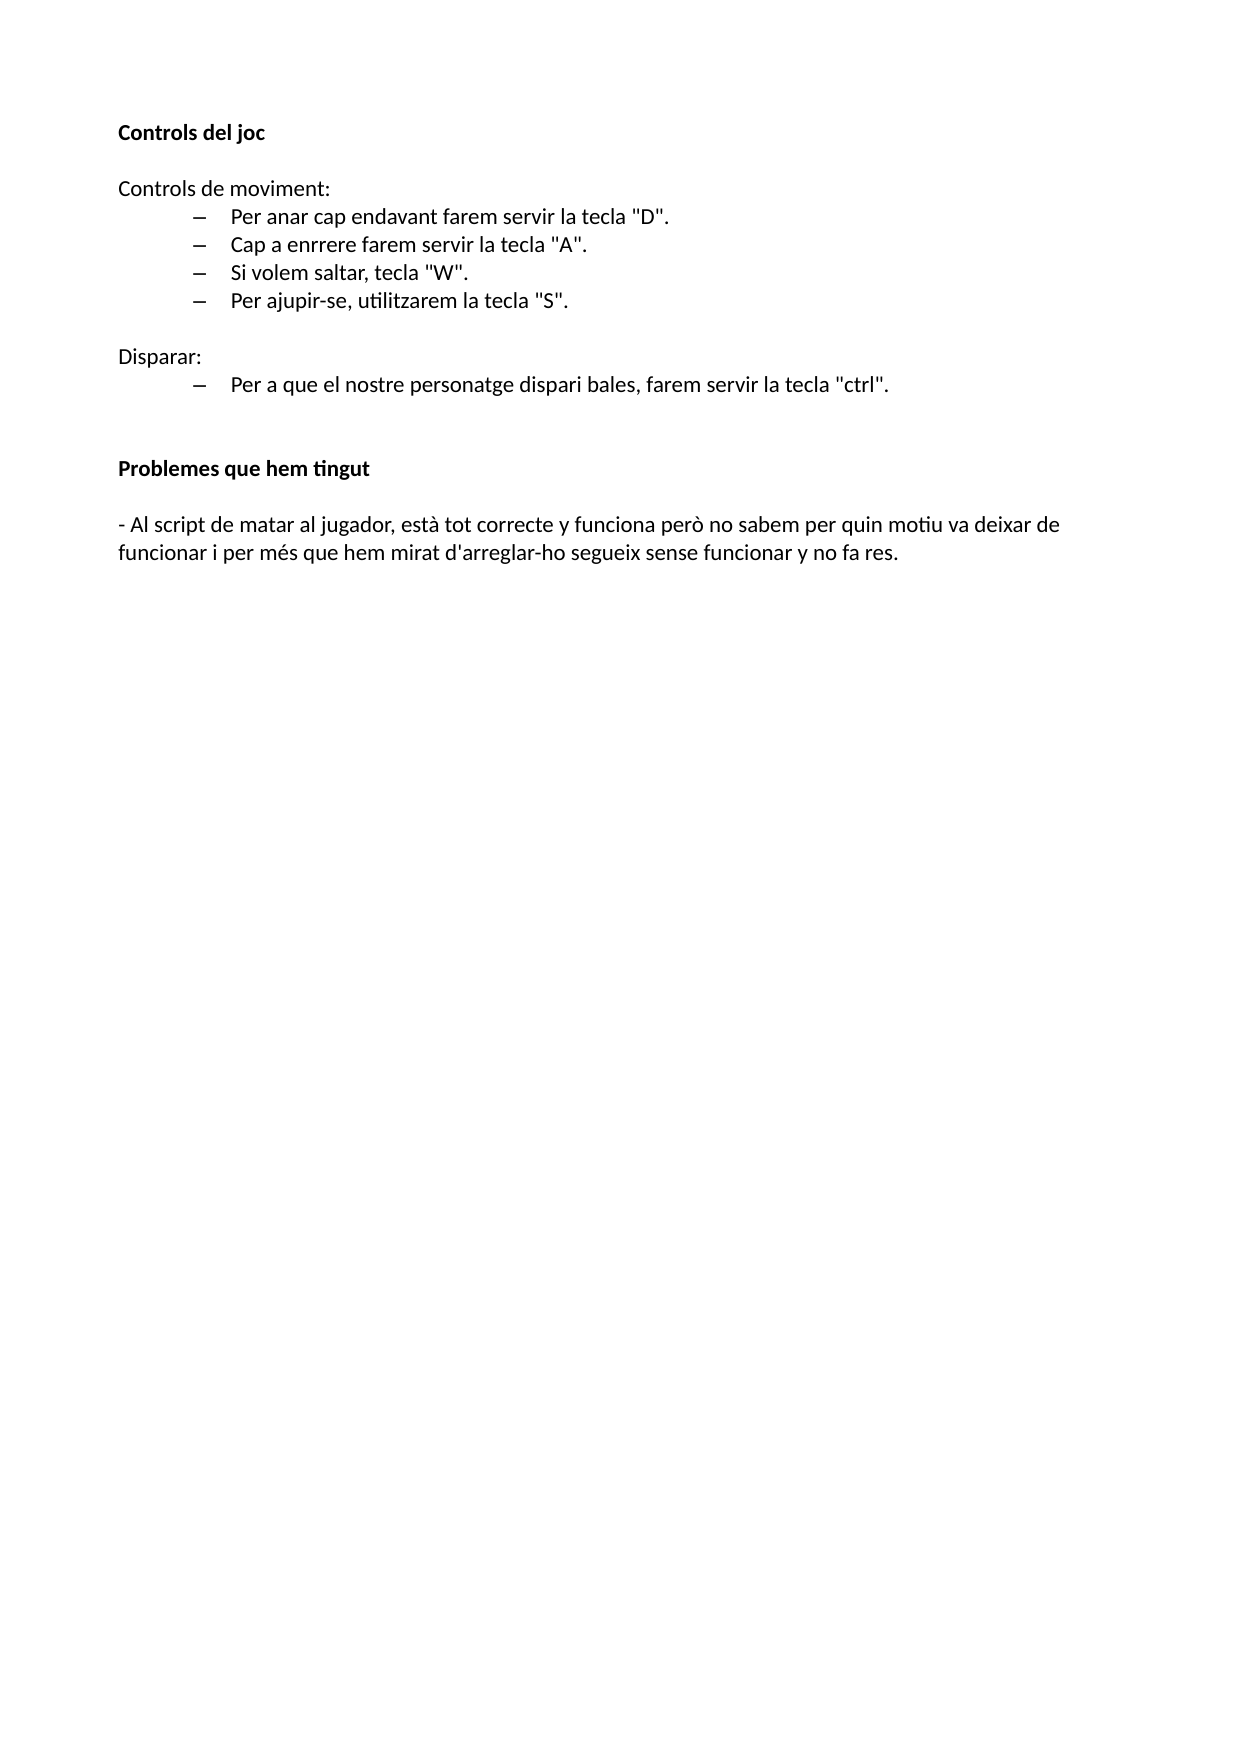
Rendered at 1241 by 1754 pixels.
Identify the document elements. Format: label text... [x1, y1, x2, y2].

text Controls del joc [118, 118, 1122, 146]
list Per ajupir-se, utilitzarem la tecla "S". [193, 286, 1122, 314]
text Problemes que hem tingut [118, 454, 1122, 482]
text Disparar: [118, 342, 1122, 370]
list Per anar cap endavant farem servir la tecla "D". [193, 202, 1122, 230]
list Cap a enrrere farem servir la tecla "A". [193, 230, 1122, 258]
text - Al script de matar al jugador, està tot correcte y funciona però no sabem per quin motiu va deixar de funcionar i per més que hem mirat d'arreglar-ho segueix sense funcionar y no fa res. [118, 510, 1122, 566]
list Si volem saltar, tecla "W". [193, 258, 1122, 286]
text Controls de moviment: [118, 174, 1122, 202]
list Per a que el nostre personatge dispari bales, farem servir la tecla "ctrl". [193, 370, 1122, 398]
